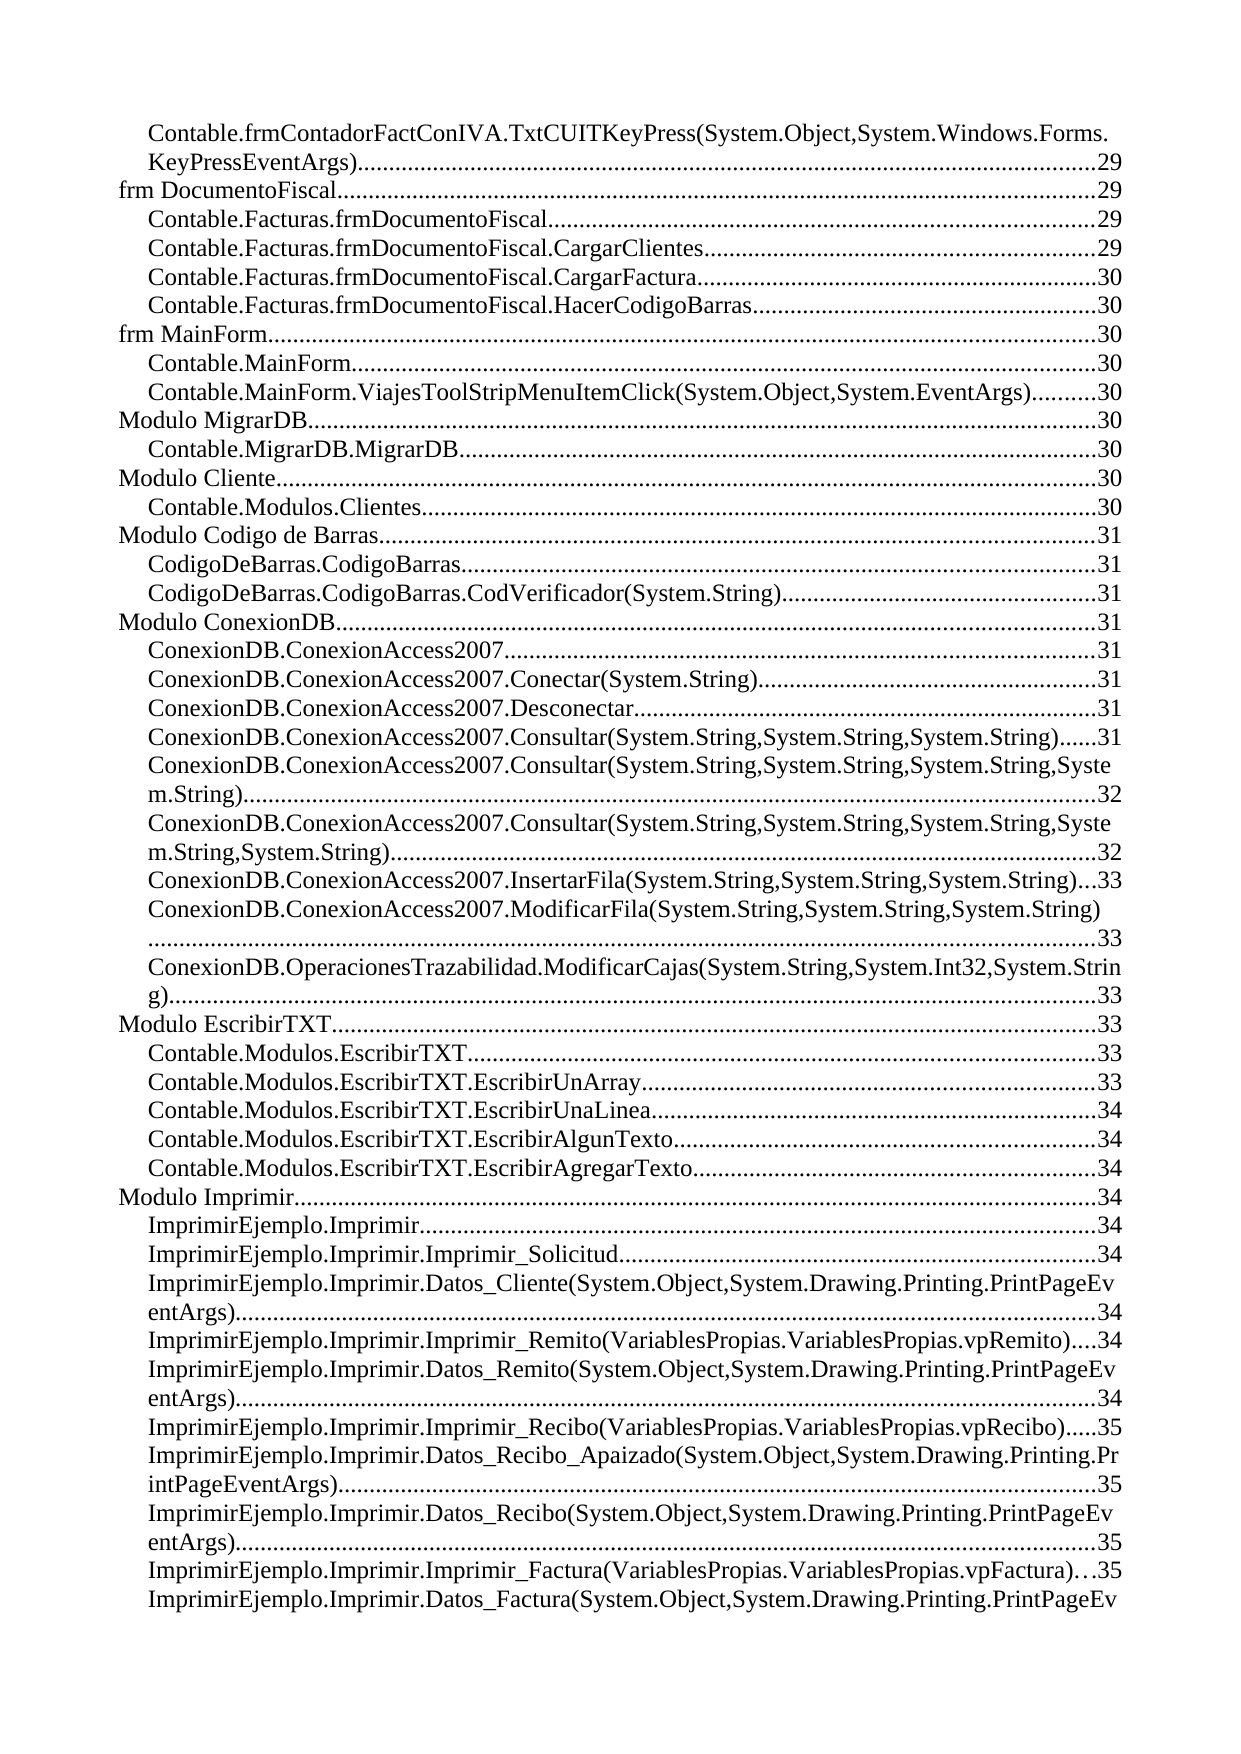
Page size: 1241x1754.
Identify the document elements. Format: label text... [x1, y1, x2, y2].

text CodigoDeBarras.CodigoBarras.CodVerificador(System.String) 31 [148, 578, 1122, 607]
text frm MainForm 30 [118, 319, 1122, 348]
text ConexionDB.ConexionAccess2007.InsertarFila(System.String,System.String,System.String) 33 [148, 866, 1122, 894]
text Modulo Codigo de Barras 31 [118, 521, 1122, 549]
text ImprimirEjemplo.Imprimir.Imprimir_Factura(VariablesPropias.VariablesPropias.vpFactura) 35 [148, 1556, 1122, 1584]
text Contable.Modulos.EscribirTXT.EscribirUnArray 33 [148, 1067, 1122, 1096]
text Contable.Facturas.frmDocumentoFiscal.HacerCodigoBarras 30 [148, 291, 1122, 319]
text ImprimirEjemplo.Imprimir.Imprimir_Solicitud 34 [148, 1239, 1122, 1268]
text ImprimirEjemplo.Imprimir.Datos_Recibo_Apaizado(System.Object,System.Drawing.Printing.PrintPageEventArgs) 35 [148, 1441, 1122, 1498]
text Modulo MigrarDB 30 [118, 406, 1122, 434]
text ConexionDB.ConexionAccess2007.Desconectar 31 [148, 693, 1122, 722]
text ImprimirEjemplo.Imprimir.Imprimir_Recibo(VariablesPropias.VariablesPropias.vpRecibo) 35 [148, 1412, 1122, 1441]
text Contable.Modulos.Clientes 30 [148, 492, 1122, 521]
text Contable.Modulos.EscribirTXT 33 [148, 1038, 1122, 1067]
text ConexionDB.ConexionAccess2007.ModificarFila(System.String,System.String,System.String) 33 [148, 894, 1122, 952]
text ConexionDB.ConexionAccess2007.Consultar(System.String,System.String,System.String,System.String,System.String) 32 [148, 808, 1122, 866]
text ImprimirEjemplo.Imprimir.Datos_Cliente(System.Object,System.Drawing.Printing.PrintPageEventArgs) 34 [148, 1268, 1122, 1326]
text Contable.Facturas.frmDocumentoFiscal 29 [148, 204, 1122, 233]
text Contable.MainForm 30 [148, 348, 1122, 377]
text ImprimirEjemplo.Imprimir.Datos_Remito(System.Object,System.Drawing.Printing.PrintPageEventArgs) 34 [148, 1354, 1122, 1412]
text Contable.MigrarDB.MigrarDB 30 [148, 434, 1122, 463]
text ConexionDB.OperacionesTrazabilidad.ModificarCajas(System.String,System.Int32,System.String) 33 [148, 952, 1122, 1009]
text Modulo Imprimir 34 [118, 1182, 1122, 1211]
text Contable.Facturas.frmDocumentoFiscal.CargarClientes 29 [148, 233, 1122, 262]
text ImprimirEjemplo.Imprimir.Datos_Factura(System.Object,System.Drawing.Printing.PrintPageEventArgs) 35 [148, 1584, 1122, 1613]
text Contable.MainForm.ViajesToolStripMenuItemClick(System.Object,System.EventArgs) 30 [148, 377, 1122, 406]
text Contable.Modulos.EscribirTXT.EscribirAlgunTexto 34 [148, 1124, 1122, 1153]
text ConexionDB.ConexionAccess2007.Conectar(System.String) 31 [148, 664, 1122, 693]
text ImprimirEjemplo.Imprimir.Imprimir_Remito(VariablesPropias.VariablesPropias.vpRemito) 34 [148, 1326, 1122, 1354]
text Modulo Cliente 30 [118, 463, 1122, 492]
text Modulo EscribirTXT 33 [118, 1009, 1122, 1038]
text Modulo ConexionDB 31 [118, 607, 1122, 636]
text ConexionDB.ConexionAccess2007.Consultar(System.String,System.String,System.String) 31 [148, 722, 1122, 751]
text CodigoDeBarras.CodigoBarras 31 [148, 549, 1122, 578]
text Contable.frmContadorFactConIVA.TxtCUITKeyPress(System.Object,System.Windows.Forms.KeyPressEventArgs) 29 [148, 118, 1122, 176]
text ConexionDB.ConexionAccess2007 31 [148, 636, 1122, 664]
text frm DocumentoFiscal 29 [118, 176, 1122, 204]
text Contable.Modulos.EscribirTXT.EscribirAgregarTexto 34 [148, 1153, 1122, 1182]
text ConexionDB.ConexionAccess2007.Consultar(System.String,System.String,System.String,System.String) 32 [148, 751, 1122, 808]
text ImprimirEjemplo.Imprimir.Datos_Recibo(System.Object,System.Drawing.Printing.PrintPageEventArgs) 35 [148, 1498, 1122, 1556]
text Contable.Facturas.frmDocumentoFiscal.CargarFactura 30 [148, 262, 1122, 291]
text ImprimirEjemplo.Imprimir 34 [148, 1211, 1122, 1239]
text Contable.Modulos.EscribirTXT.EscribirUnaLinea 34 [148, 1096, 1122, 1124]
